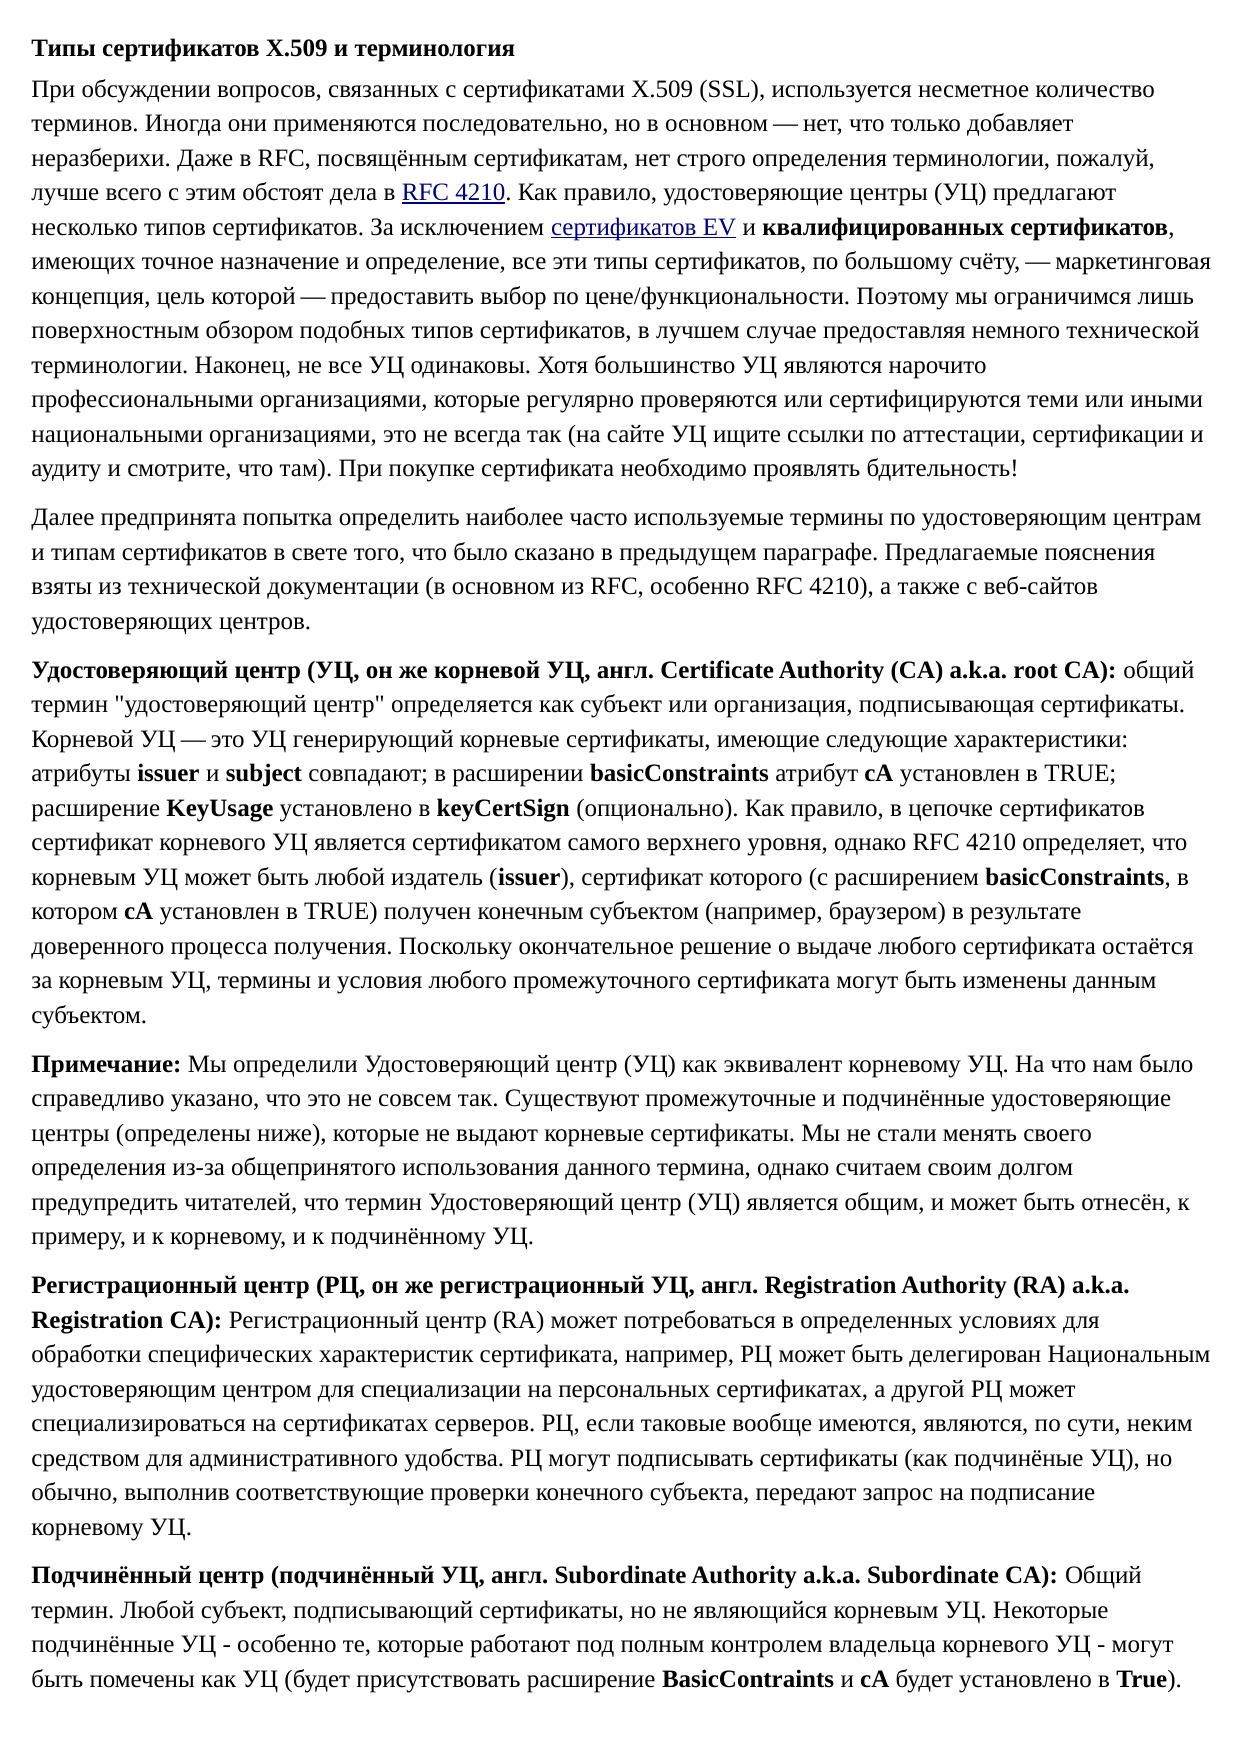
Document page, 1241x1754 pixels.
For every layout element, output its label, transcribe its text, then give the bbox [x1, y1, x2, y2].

text Регистрационный центр (РЦ, он же регистрационный УЦ, англ. Registration Authority (RA) a.k.a. Registration CA): Регистрационный центр (RA) может потребоваться в определенных условиях для обработки специфических характеристик сертификата, например, РЦ может быть делегирован Национальным удостоверяющим центром для специализации на персональных сертификатах, а другой РЦ может специализироваться на сертификатах серверов. РЦ, если таковые вообще имеются, являются, по сути, неким средством для административного удобства. РЦ могут подписывать сертификаты (как подчинёные УЦ), но обычно, выполнив соответствующие проверки конечного субъекта, передают запрос на подписание корневому УЦ. [31, 1270, 1212, 1540]
text Подчинённый центр (подчинённый УЦ, англ. Subordinate Authority a.k.a. Subordinate CA): Общий термин. Любой субъект, подписывающий сертификаты, но не являющийся корневым УЦ. Некоторые подчинённые УЦ - особенно те, которые работают под полным контролем владельца корневого УЦ - могут быть помечены как УЦ (будет присутствовать расширение BasicContraints и cA будет установлено в True). [31, 1561, 1212, 1693]
text Примечание: Мы определили Удостоверяющий центр (УЦ) как эквивалент корневому УЦ. На что нам было справедливо указано, что это не совсем так. Существуют промежуточные и подчинённые удостоверяющие центры (определены ниже), которые не выдают корневые сертификаты. Мы не стали менять своего определения из-за общепринятого использования данного термина, однако считаем своим долгом предупредить читателей, что термин Удостоверяющий центр (УЦ) является общим, и может быть отнесён, к примеру, и к корневому, и к подчинённому УЦ. [31, 1049, 1212, 1250]
text При обсуждении вопросов, связанных с сертификатами X.509 (SSL), используется несметное количество терминов. Иногда они применяются последовательно, но в основном — нет, что только добавляет неразберихи. Даже в RFC, посвящённым сертификатам, нет строго определения терминологии, пожалуй, лучше всего с этим обстоят дела в RFC 4210. Как правило, удостоверяющие центры (УЦ) предлагают несколько типов сертификатов. За исключением сертификатов EV и квалифицированных сертификатов, имеющих точное назначение и определение, все эти типы сертификатов, по большому счёту, — маркетинговая концепция, цель которой — предоставить выбор по цене/функциональности. Поэтому мы ограничимся лишь поверхностным обзором подобных типов сертификатов, в лучшем случае предоставляя немного технической терминологии. Наконец, не все УЦ одинаковы. Хотя большинство УЦ являются нарочито профессиональными организациями, которые регулярно проверяются или сертифицируются теми или иными национальными организациями, это не всегда так (на сайте УЦ ищите ссылки по аттестации, сертификации и аудиту и смотрите, что там). При покупке сертификата необходимо проявлять бдительность! [31, 74, 1212, 482]
subtitle Типы сертификатов X.509 и терминология [31, 33, 1212, 62]
text Удостоверяющий центр (УЦ, он же корневой УЦ, англ. Certificate Authority (CA) a.k.a. root CA): общий термин "удостоверяющий центр" определяется как субъект или организация, подписывающая сертификаты. Корневой УЦ — это УЦ генерирующий корневые сертификаты, имеющие следующие характеристики: атрибуты issuer и subject совпадают; в расширении basicConstraints атрибут cA установлен в TRUE; расширение KeyUsage установлено в keyCertSign (опционально). Как правило, в цепочке сертификатов сертификат корневого УЦ является сертификатом самого верхнего уровня, однако RFC 4210 определяет, что корневым УЦ может быть любой издатель (issuer), сертификат которого (с расширением basicConstraints, в котором cA установлен в TRUE) получен конечным субъектом (например, браузером) в результате доверенного процесса получения. Поскольку окончательное решение о выдаче любого сертификата остаётся за корневым УЦ, термины и условия любого промежуточного сертификата могут быть изменены данным субъектом. [31, 655, 1212, 1028]
text Далее предпринята попытка определить наиболее часто используемые термины по удостоверяющим центрам и типам сертификатов в свете того, что было сказано в предыдущем параграфе. Предлагаемые пояснения взяты из технической документации (в основном из RFC, особенно RFC 4210), а также с веб-сайтов удостоверяющих центров. [31, 502, 1212, 634]
